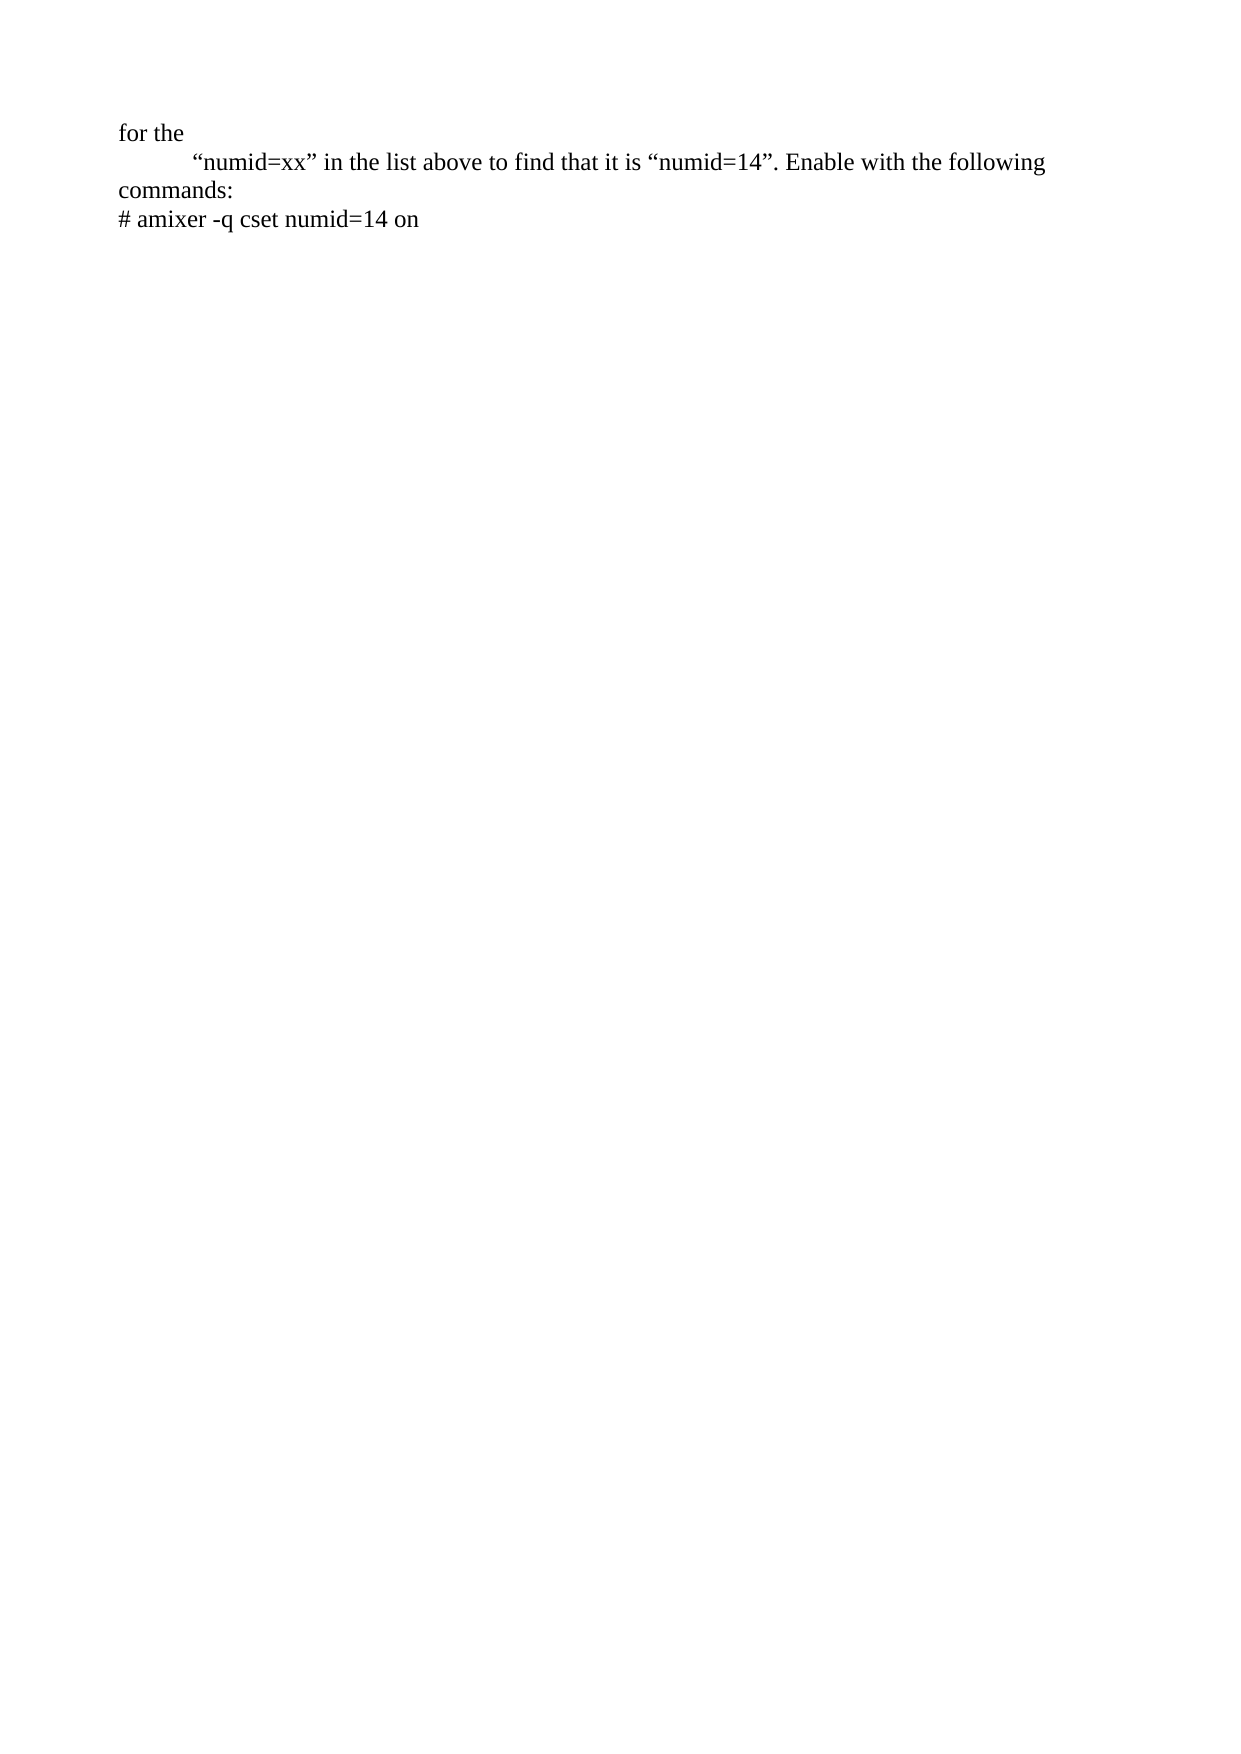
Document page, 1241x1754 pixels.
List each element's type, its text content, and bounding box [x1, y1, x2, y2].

text for the [118, 118, 1122, 147]
text # amixer -q cset numid=14 on [118, 204, 1122, 233]
text “numid=xx” in the list above to find that it is “numid=14”. Enable with the following commands: [118, 147, 1122, 204]
